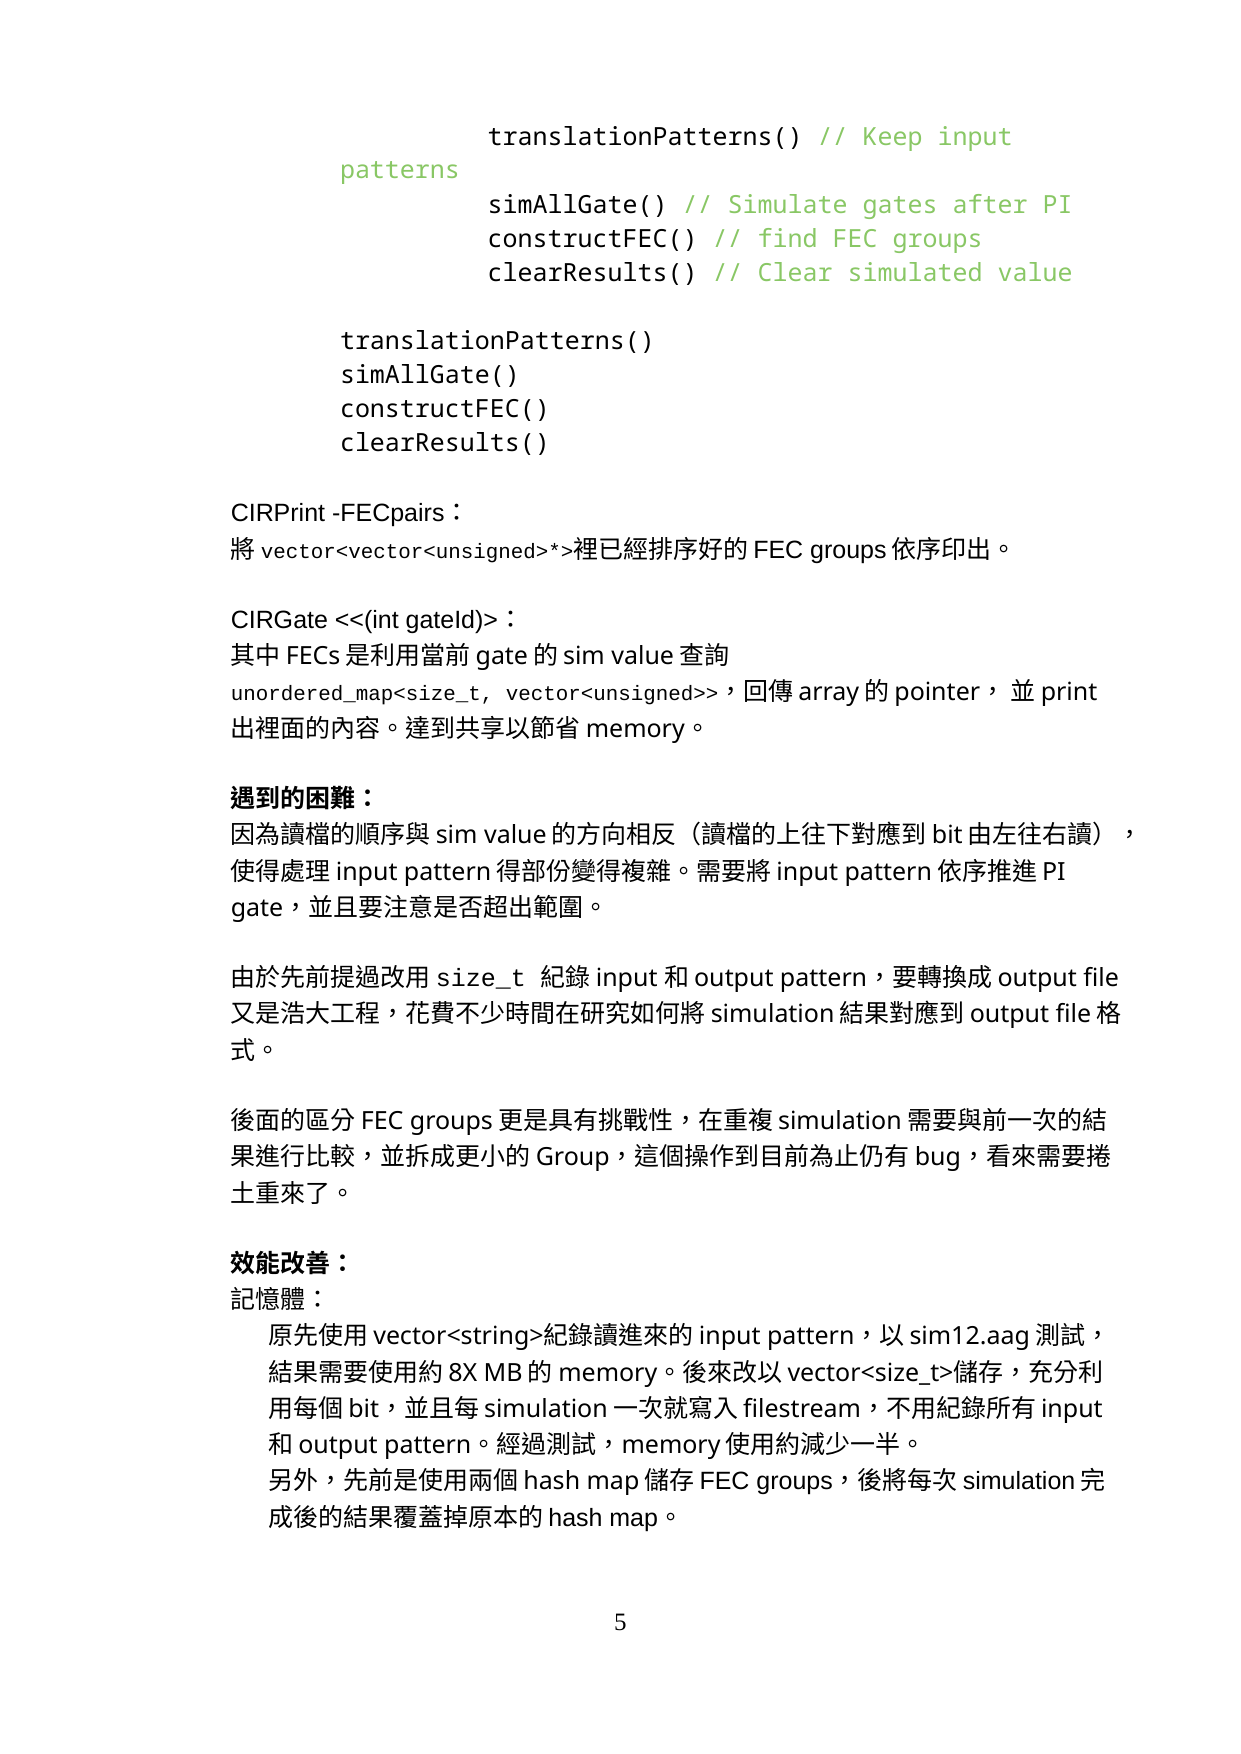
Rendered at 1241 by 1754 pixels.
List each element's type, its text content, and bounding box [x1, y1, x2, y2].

text translationPatterns() [340, 322, 1122, 357]
list 遇到的困難： [193, 778, 1122, 815]
text constructFEC() [340, 391, 1122, 425]
text clearResults() // Clear simulated value [340, 254, 1122, 288]
text constructFEC() // find FEC groups [340, 220, 1122, 254]
list 將vector<vector<unsigned>*>裡已經排序好的FEC groups依序印出。 [193, 529, 1122, 565]
list 原先使用vector<string>紀錄讀進來的input pattern，以sim12.aag測試，結果需要使用約8X MB的 memory。後來改以vector<size_t>儲存，充分利用每個bit，並且每simulation一次就寫入filestream，不用紀錄所有input和output pattern。經過測試，memory使用約減少一半。 [231, 1316, 1122, 1461]
list CIRPrint -FECpairs： [193, 493, 1122, 529]
list 因為讀檔的順序與sim value的方向相反（讀檔的上往下對應到bit由左往右讀），使得處理input pattern得部份變得複雜。需要將input pattern依序推進PI gate，並且要注意是否超出範圍。 [193, 815, 1122, 923]
list CIRGate <<(int gateId)>： [193, 565, 1122, 636]
list unordered_map<size_t, vector<unsigned>>，回傳array的pointer， 並print出裡面的內容。達到共享以節省memory。 [193, 672, 1122, 744]
list 其中FECs是利用當前gate的sim value查詢 [193, 636, 1122, 672]
list 由於先前提過改用size_t 紀錄input 和output pattern，要轉換成output file又是浩大工程，花費不少時間在研究如何將simulation結果對應到output file格式。 [193, 957, 1122, 1066]
text simAllGate() // Simulate gates after PI [340, 186, 1122, 220]
list 效能改善： [193, 1243, 1122, 1279]
list 後面的區分FEC groups更是具有挑戰性，在重複simulation需要與前一次的結果進行比較，並拆成更小的Group，這個操作到目前為止仍有bug，看來需要捲土重來了。 [193, 1101, 1122, 1209]
text simAllGate() [340, 357, 1122, 391]
list 記憶體： [193, 1279, 1122, 1316]
list 另外，先前是使用兩個hash map儲存FEC groups，後將每次simulation完成後的結果覆蓋掉原本的hash map。 [231, 1461, 1122, 1533]
text clearResults() [340, 425, 1122, 459]
text translationPatterns() // Keep input patterns [340, 118, 1122, 186]
